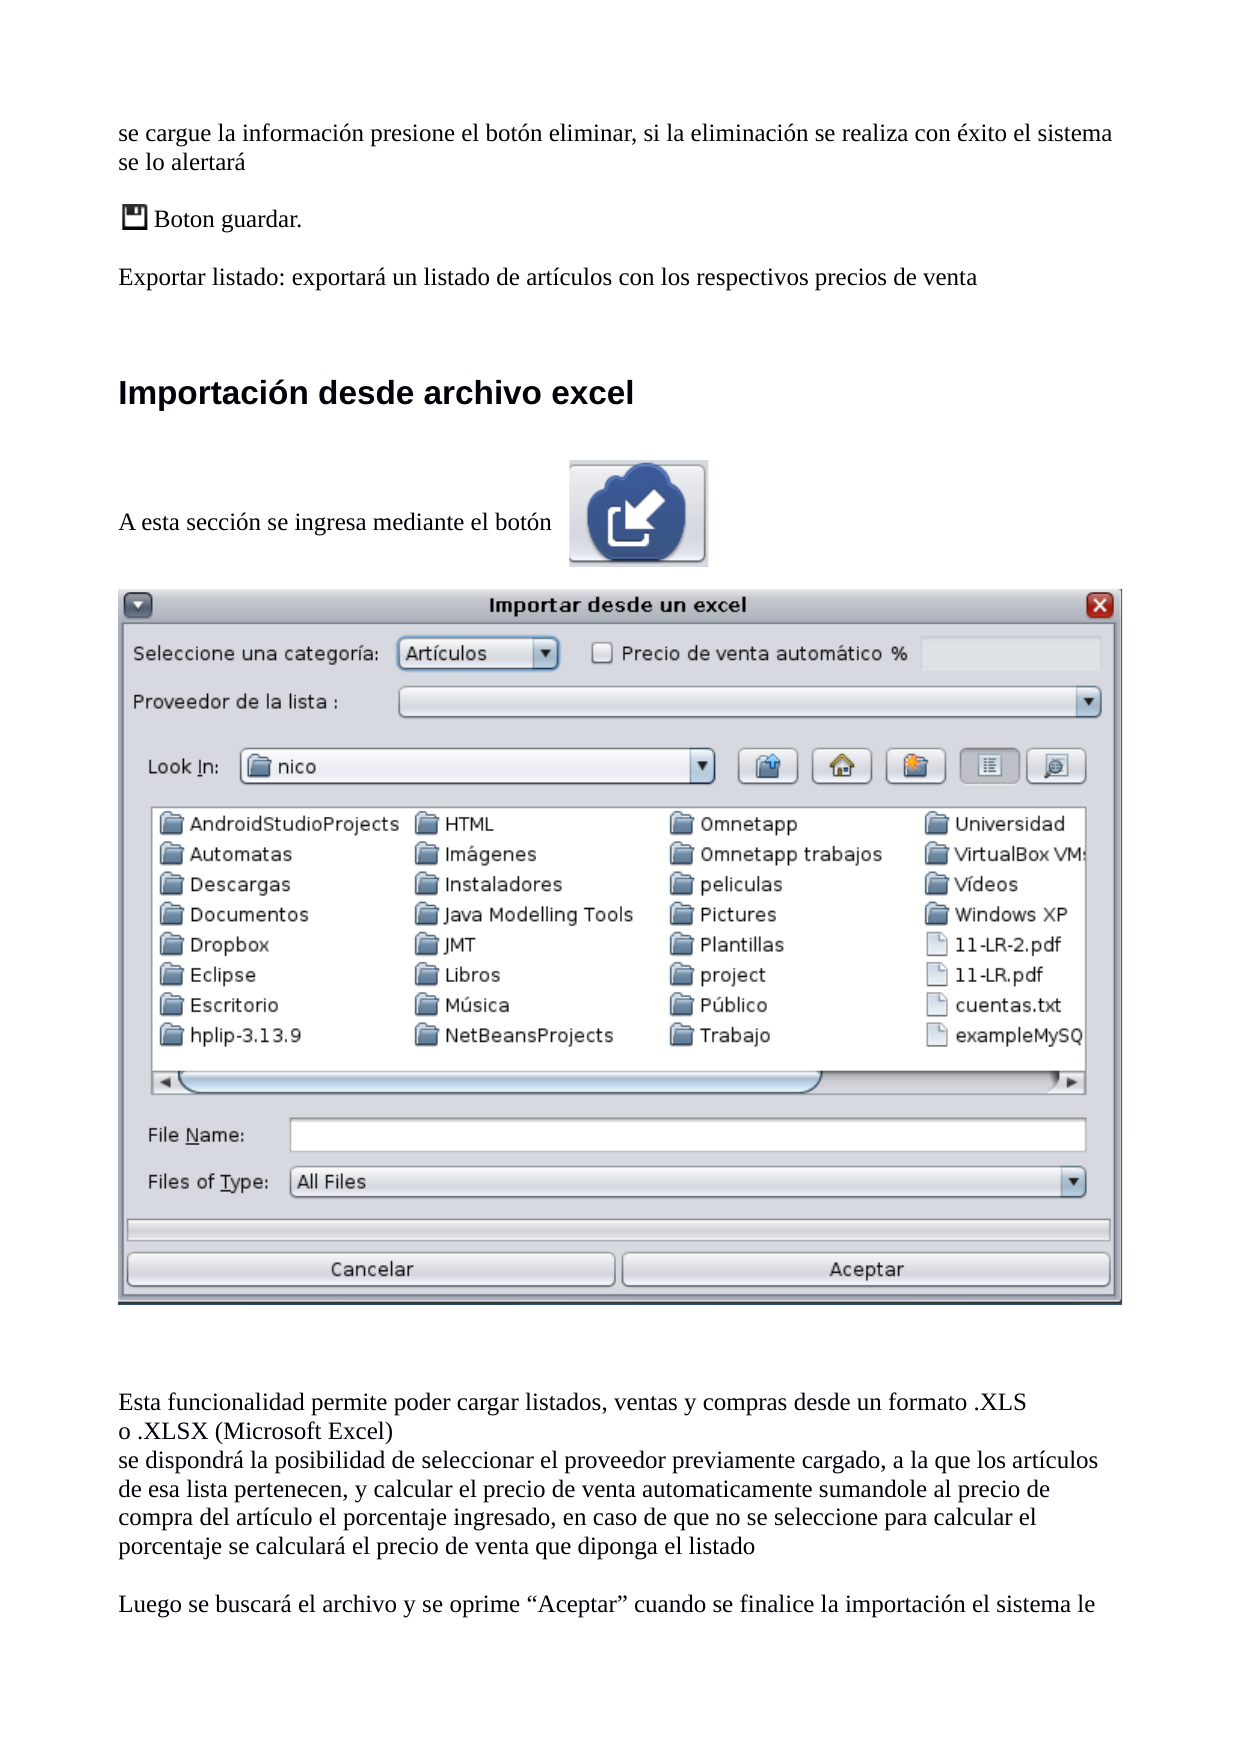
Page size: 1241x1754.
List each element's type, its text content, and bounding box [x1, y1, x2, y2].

text Boton guardar. [118, 204, 1122, 233]
text se cargue la información presione el botón eliminar, si la eliminación se realiza con éxito el sistema se lo alertará [118, 118, 1122, 176]
picture [122, 204, 148, 230]
picture [569, 460, 709, 567]
text [709, 507, 1122, 535]
text Esta funcionalidad permite poder cargar listados, ventas y compras desde un formato .XLS o .XLSX (Microsoft Excel) [118, 1387, 1122, 1445]
text se dispondrá la posibilidad de seleccionar el proveedor previamente cargado, a la que los artículos de esa lista pertenecen, y calcular el precio de venta automaticamente sumandole al precio de compra del artículo el porcentaje ingresado, en caso de que no se seleccione para calcular el porcentaje se calculará el precio de venta que diponga el listado [118, 1445, 1122, 1560]
picture [118, 589, 1123, 1305]
text Luego se buscará el archivo y se oprime “Aceptar” cuando se finalice la importación el sistema le [118, 1589, 1122, 1617]
text Exportar listado: exportará un listado de artículos con los respectivos precios de venta [118, 262, 1122, 291]
subtitle Importación desde archivo excel [118, 373, 1122, 412]
text A esta sección se ingresa mediante el botón [118, 507, 569, 535]
